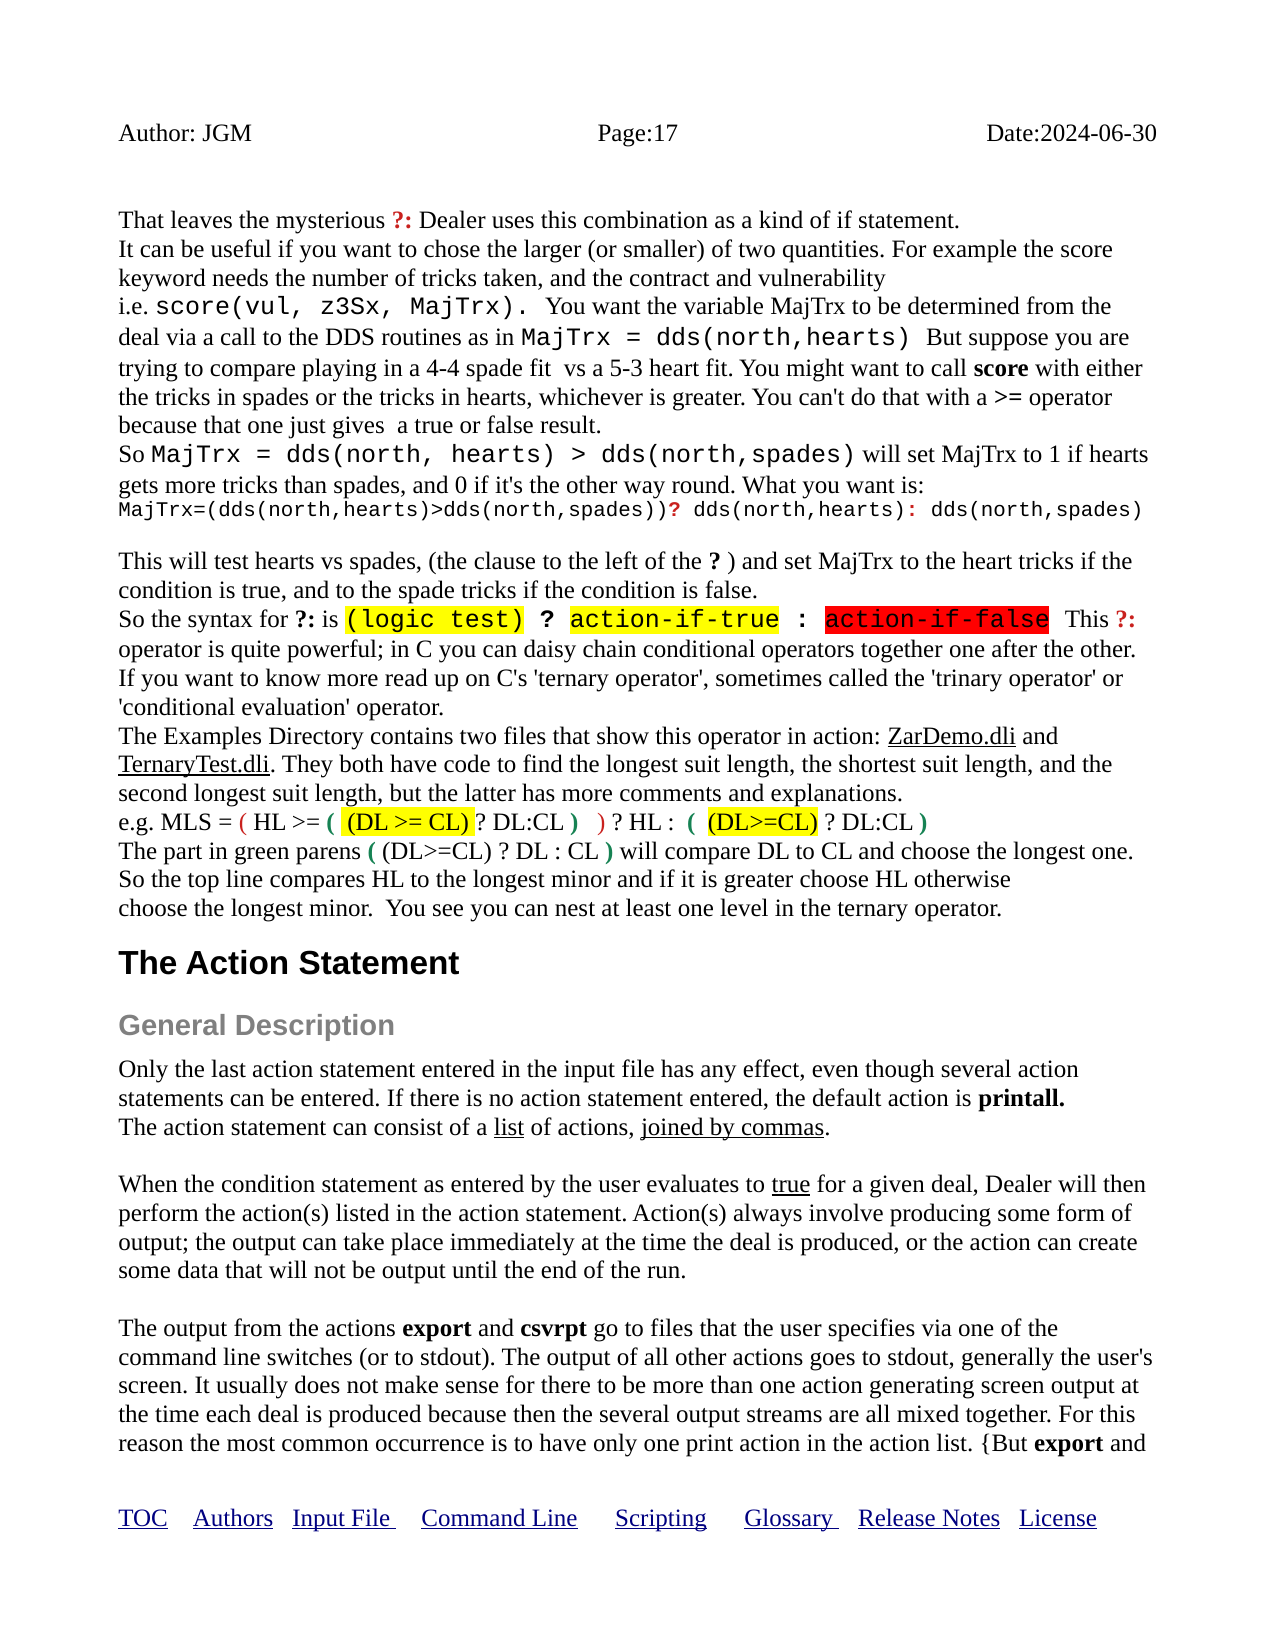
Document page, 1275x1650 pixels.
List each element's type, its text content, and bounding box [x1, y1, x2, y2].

text choose the longest minor. You see you can nest at least one level in the ternary operator. [118, 893, 1157, 922]
text This will test hearts vs spades, (the clause to the left of the ? ) and set MajTrx to the heart tricks if the condition is true, and to the spade tricks if the condition is false. [118, 546, 1157, 604]
subtitle The Action Statement [118, 943, 1157, 981]
subtitle General Description [118, 1008, 1157, 1042]
text MajTrx=(dds(north,hearts)>dds(north,spades))? dds(north,hearts): dds(north,spades) [118, 499, 1157, 522]
text e.g. MLS = ( HL >= ( (DL >= CL) ? DL:CL ) ) ? HL : ( (DL>=CL) ? DL:CL ) [118, 807, 1157, 836]
text When the condition statement as entered by the user evaluates to true for a given deal, Dealer will then perform the action(s) listed in the action statement. Action(s) always involve producing some form of output; the output can take place immediately at the time the deal is produced, or the action can create some data that will not be output until the end of the run. [118, 1169, 1157, 1284]
text It can be useful if you want to chose the larger (or smaller) of two quantities. For example the score keyword needs the number of tricks taken, and the contract and vulnerability [118, 234, 1157, 291]
text So the syntax for ?: is (logic test) ? action-if-true : action-if-false This ?: operator is quite powerful; in C you can daisy chain conditional operators together one after the other. If you want to know more read up on C's 'ternary operator', sometimes called the 'trinary operator' or 'conditional evaluation' operator. [118, 604, 1157, 721]
text That leaves the mysterious ?: Dealer uses this combination as a kind of if statement. [118, 205, 1157, 234]
text Only the last action statement entered in the input file has any effect, even though several action statements can be entered. If there is no action statement entered, the default action is printall. [118, 1054, 1157, 1112]
text i.e. score(vul, z3Sx, MajTrx). You want the variable MajTrx to be determined from the deal via a call to the DDS routines as in MajTrx = dds(north,hearts) But suppose you are trying to compare playing in a 4-4 spade fit vs a 5-3 heart fit. You might want to call score with either the tricks in spades or the tricks in hearts, whichever is greater. You can't do that with a >= operator because that one just gives a true or false result. [118, 291, 1157, 439]
text So MajTrx = dds(north, hearts) > dds(north,spades) will set MajTrx to 1 if hearts gets more tricks than spades, and 0 if it's the other way round. What you want is: [118, 439, 1157, 499]
text The Examples Directory contains two files that show this operator in action: ZarDemo.dli and TernaryTest.dli. They both have code to find the longest suit length, the shortest suit length, and the second longest suit length, but the latter has more comments and explanations. [118, 721, 1157, 807]
text So the top line compares HL to the longest minor and if it is greater choose HL otherwise [118, 864, 1157, 893]
text The part in green parens ( (DL>=CL) ? DL : CL ) will compare DL to CL and choose the longest one. [118, 836, 1157, 864]
text The action statement can consist of a list of actions, joined by commas. [118, 1112, 1157, 1141]
text The output from the actions export and csvrpt go to files that the user specifies via one of the command line switches (or to stdout). The output of all other actions goes to stdout, generally the user's screen. It usually does not make sense for there to be more than one action generating screen output at the time each deal is produced because then the several output streams are all mixed together. For this reason the most common occurrence is to have only one print action in the action list. {But export and [118, 1313, 1157, 1457]
